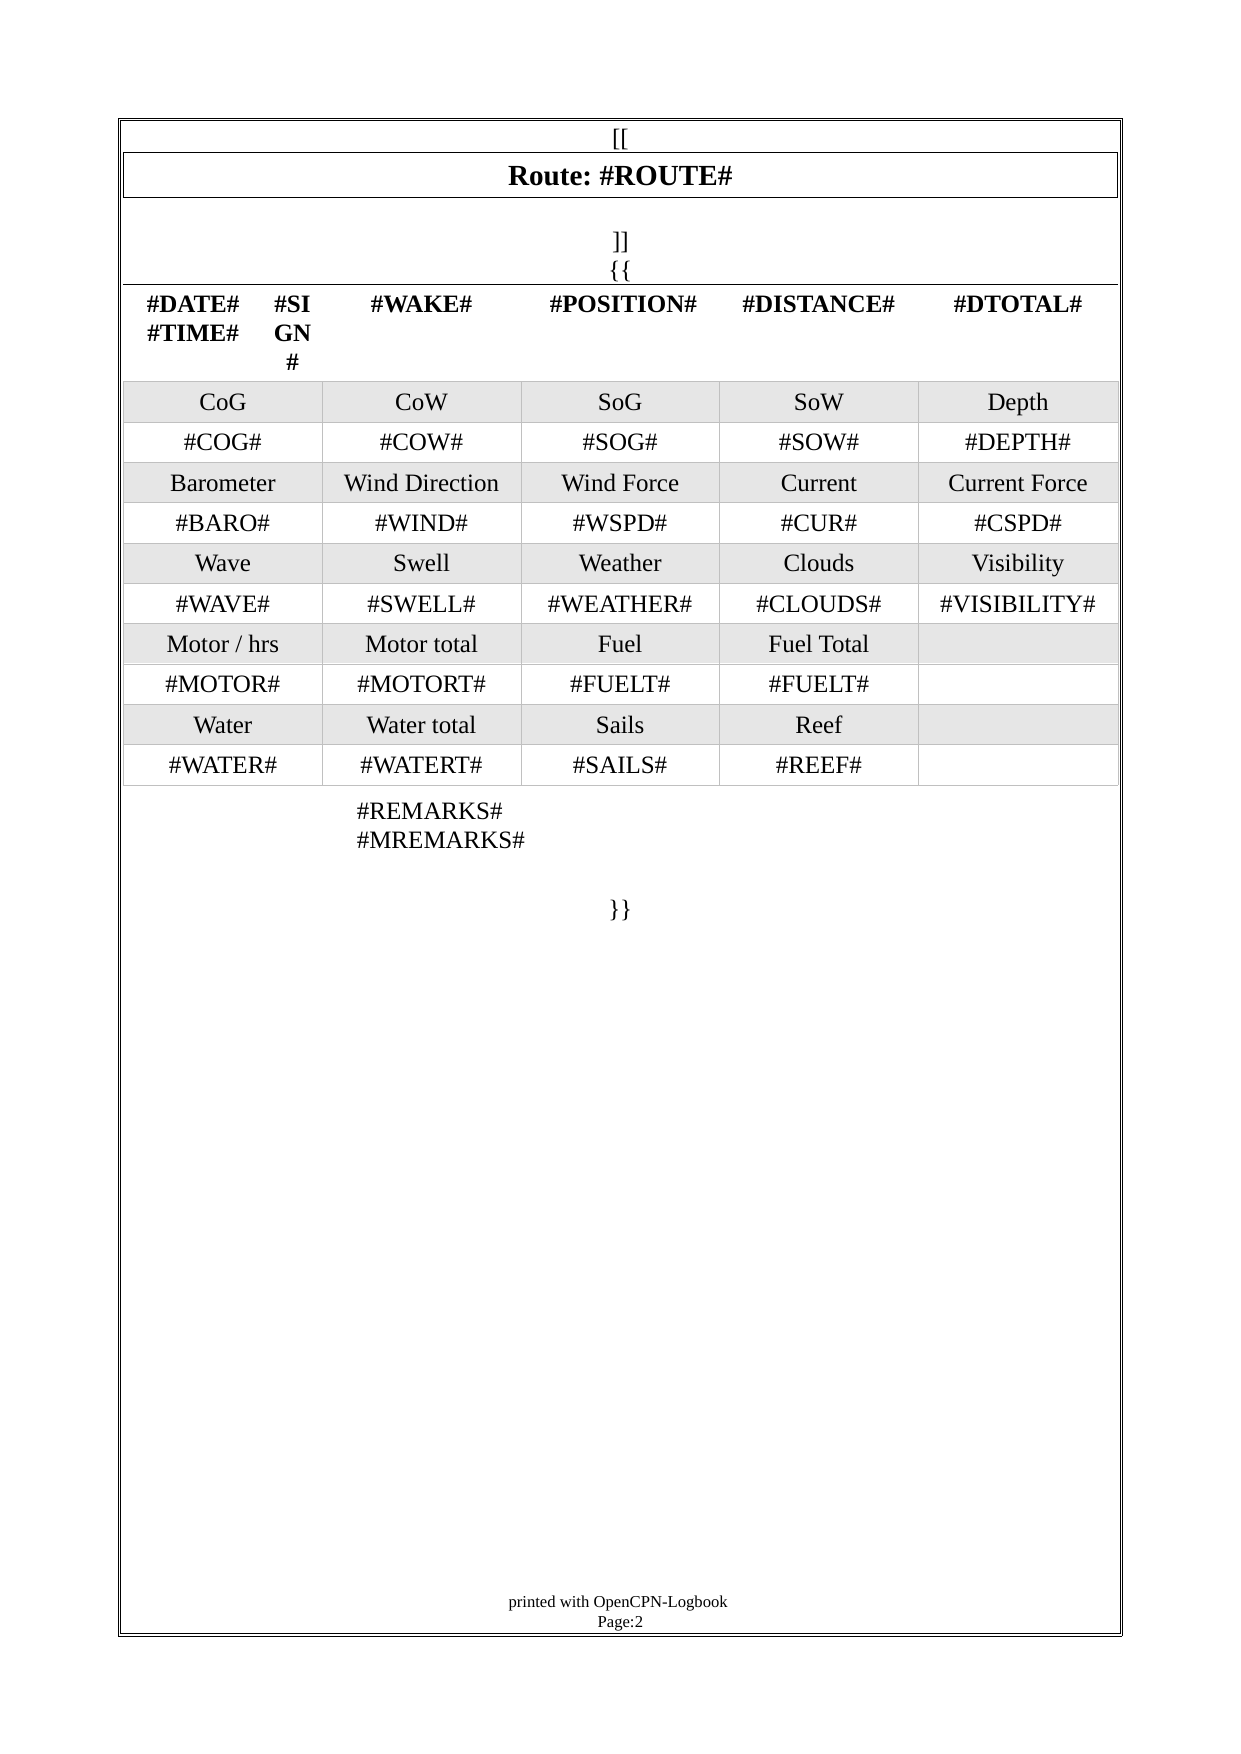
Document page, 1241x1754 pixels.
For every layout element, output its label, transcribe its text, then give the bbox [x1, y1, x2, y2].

table_cell Motor total [323, 624, 521, 663]
table_cell #WEATHER# [522, 584, 719, 623]
table_cell SoW [720, 382, 918, 422]
table_cell #MOTORT# [323, 665, 521, 704]
table_cell #WATERT# [323, 745, 521, 784]
table_cell [123, 786, 1118, 894]
table_cell #CSPD# [919, 503, 1118, 543]
table_header #POSITION# [521, 285, 719, 381]
table_cell #SAILS# [522, 745, 719, 784]
table_header #DTOTAL# [918, 285, 1118, 381]
table_cell Fuel Total [720, 624, 918, 663]
text [[ [123, 123, 1117, 152]
table_cell [919, 624, 1118, 663]
table_cell #COW# [323, 423, 521, 462]
table_cell Wave [124, 544, 322, 583]
table_cell Motor / hrs [124, 624, 322, 663]
table_cell #MOTOR# [124, 665, 322, 704]
table_cell #CUR# [720, 503, 918, 543]
table_cell #SOG# [522, 423, 719, 462]
table_cell #WATER# [124, 745, 322, 784]
table_cell [919, 665, 1118, 704]
table_header Route: #ROUTE# [124, 153, 1117, 197]
table_cell Swell [323, 544, 521, 583]
table_cell Wind Direction [323, 463, 521, 502]
table_header #REMARKS# #MREMARKS# [129, 790, 1112, 860]
table_cell Clouds [720, 544, 918, 583]
table_cell Reef [720, 705, 918, 744]
table_header #SIGN# [263, 285, 322, 381]
table_cell CoW [323, 382, 521, 422]
table_cell Barometer [124, 463, 322, 502]
table_header #DATE# #TIME# [123, 285, 262, 381]
text ]] [123, 226, 1117, 255]
table_cell #DEPTH# [919, 423, 1118, 462]
table_cell #FUELT# [522, 665, 719, 704]
table_cell #SWELL# [323, 584, 521, 623]
table_cell Depth [919, 382, 1118, 422]
table_cell #COG# [124, 423, 322, 462]
table_cell #REEF# [720, 745, 918, 784]
table_cell #SOW# [720, 423, 918, 462]
table_cell #WAVE# [124, 584, 322, 623]
table_cell Visibility [919, 544, 1118, 583]
table_header #DISTANCE# [719, 285, 918, 381]
table_cell CoG [124, 382, 322, 422]
table_cell #FUELT# [720, 665, 918, 704]
table_cell Wind Force [522, 463, 719, 502]
table_cell [919, 745, 1118, 784]
table_cell Water [124, 705, 322, 744]
table_cell Sails [522, 705, 719, 744]
table_cell #CLOUDS# [720, 584, 918, 623]
table_cell [919, 705, 1118, 744]
table_cell #VISIBILITY# [919, 584, 1118, 623]
table_header #WAKE# [322, 285, 521, 381]
table_cell Weather [522, 544, 719, 583]
text }} [123, 894, 1117, 923]
table_cell #WSPD# [522, 503, 719, 543]
table_cell Water total [323, 705, 521, 744]
table_cell SoG [522, 382, 719, 422]
table_cell #WIND# [323, 503, 521, 543]
table_cell #BARO# [124, 503, 322, 543]
table_cell Current [720, 463, 918, 502]
text {{ [123, 255, 1117, 283]
table_cell Current Force [919, 463, 1118, 502]
table_cell Fuel [522, 624, 719, 663]
